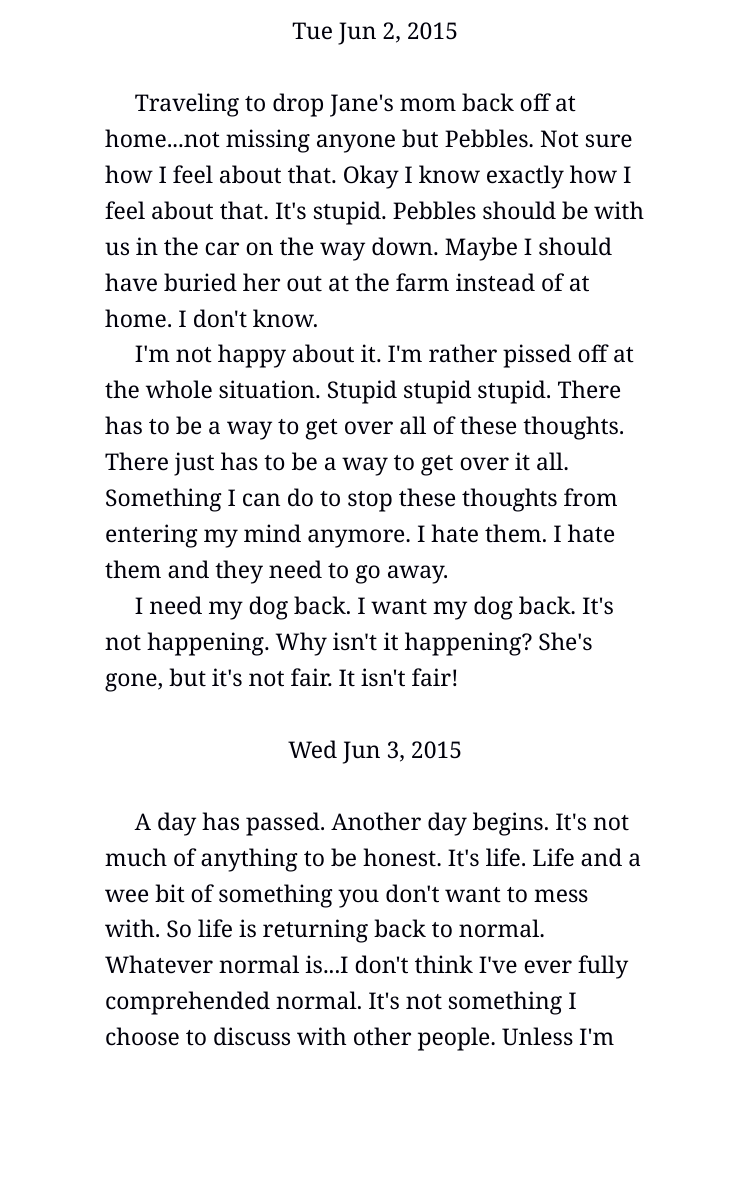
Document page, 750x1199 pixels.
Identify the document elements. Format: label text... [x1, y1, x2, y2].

text I'm not happy about it. I'm rather pissed off at the whole situation. Stupid stupid stupid. There has to be a way to get over all of these thoughts. There just has to be a way to get over it all. Something I can do to stop these thoughts from entering my mind anymore. I hate them. I hate them and they need to go away. [105, 338, 645, 585]
text Traveling to drop Jane's mom back off at home...not missing anyone but Pebbles. Not sure how I feel about that. Okay I know exactly how I feel about that. It's stupid. Pebbles should be with us in the car on the way down. Maybe I should have buried her out at the farm instead of at home. I don't know. [105, 87, 645, 334]
text I need my dog back. I want my dog back. It's not happening. Why isn't it happening? She's gone, but it's not fair. It isn't fair! [105, 590, 645, 693]
text A day has passed. Another day begins. It's not much of anything to be honest. It's life. Life and a wee bit of something you don't want to mess with. So life is returning back to normal. Whatever normal is...I don't think I've ever fully comprehended normal. It's not something I choose to discuss with other people. Unless I'm [105, 806, 645, 1052]
text Wed Jun 3, 2015 [105, 734, 645, 765]
text Tue Jun 2, 2015 [105, 15, 645, 46]
